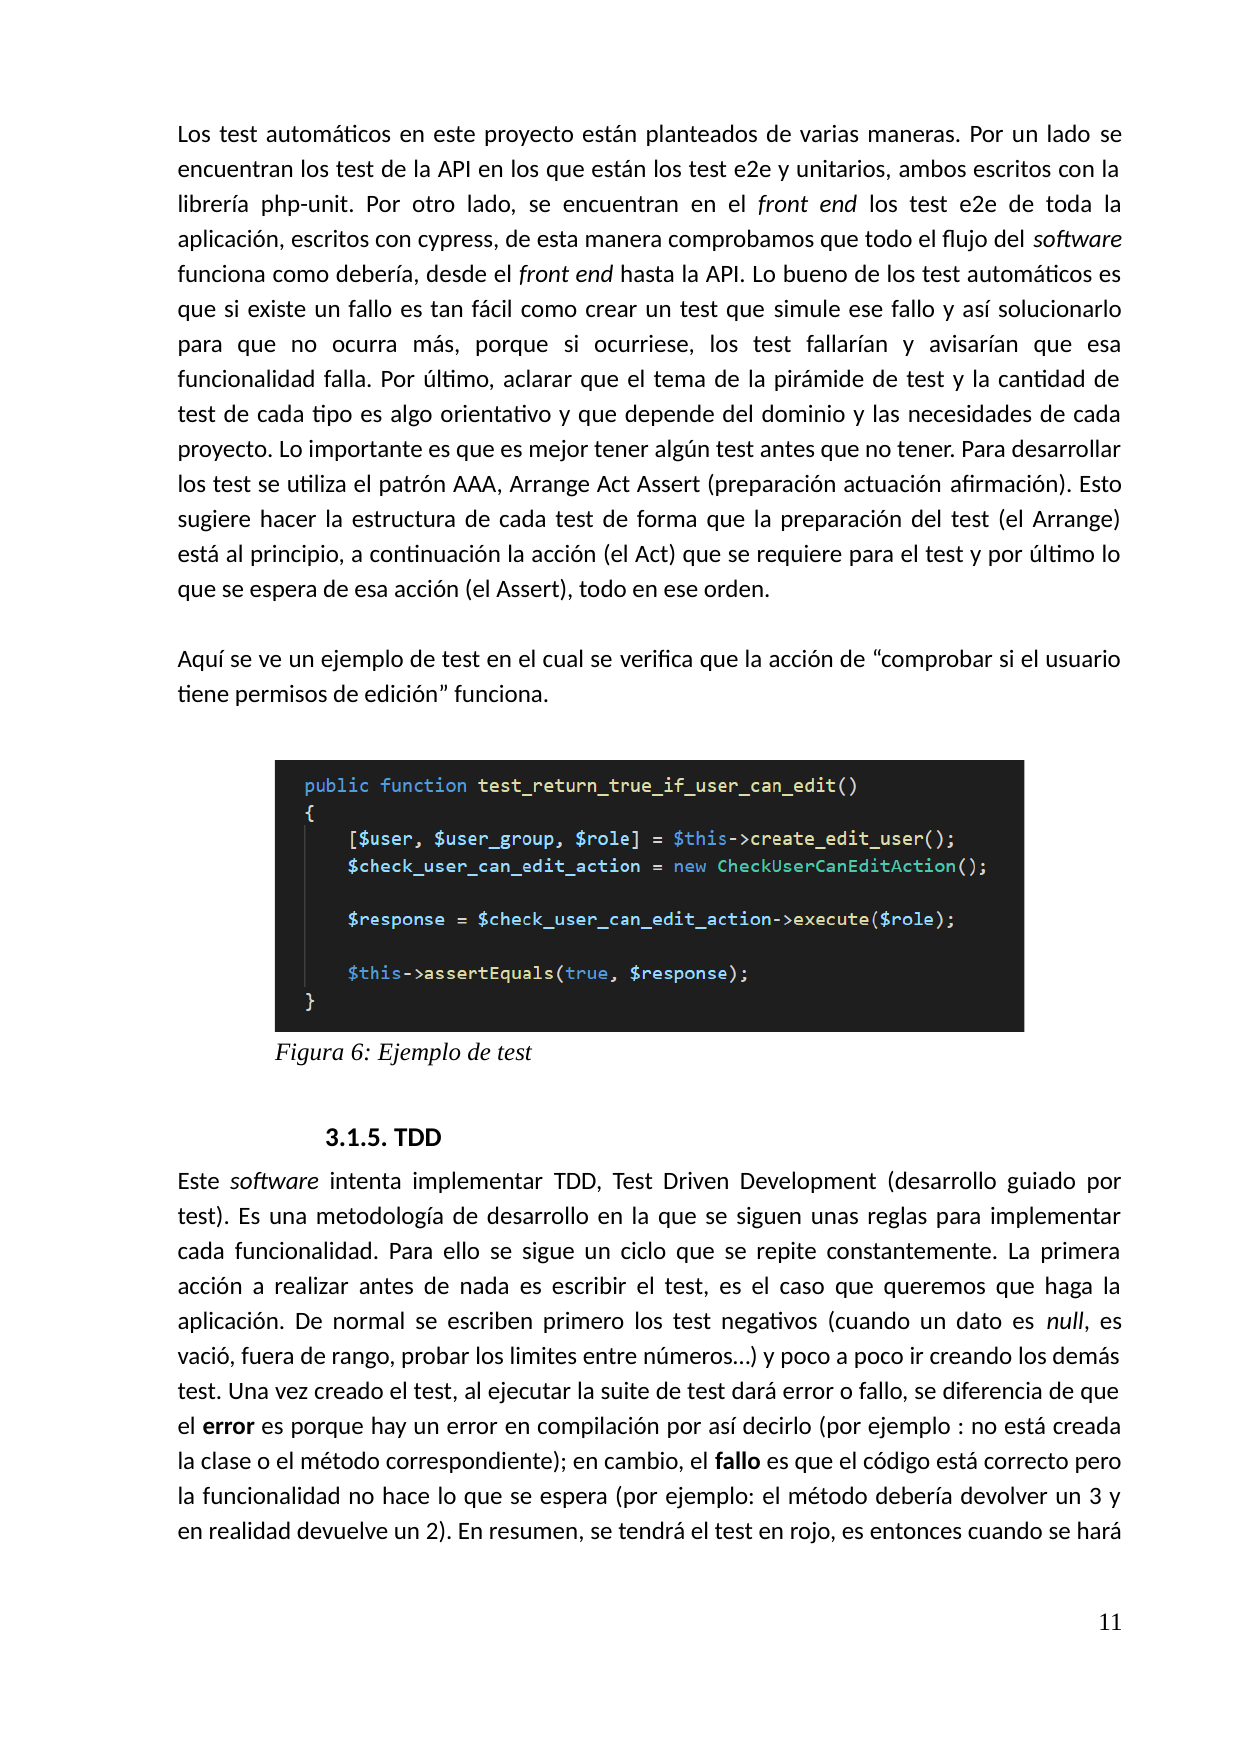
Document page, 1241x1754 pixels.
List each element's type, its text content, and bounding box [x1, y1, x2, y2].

text Los test automáticos en este proyecto están planteados de varias maneras. Por un lado se encuentran los test de la API en los que están los test e2e y unitarios, ambos escritos con la librería php-unit. Por otro lado, se encuentran en el front end los test e2e de toda la aplicación, escritos con cypress, de esta manera comprobamos que todo el flujo del software funciona como debería, desde el front end hasta la API. Lo bueno de los test automáticos es que si existe un fallo es tan fácil como crear un test que simule ese fallo y así solucionarlo para que no ocurra más, porque si ocurriese, los test fallarían y avisarían que esa funcionalidad falla. Por último, aclarar que el tema de la pirámide de test y la cantidad de test de cada tipo es algo orientativo y que depende del dominio y las necesidades de cada proyecto. Lo importante es que es mejor tener algún test antes que no tener. Para desarrollar los test se utiliza el patrón AAA, Arrange Act Assert (preparación actuación afirmación). Esto sugiere hacer la estructura de cada test de forma que la preparación del test (el Arrange) está al principio, a continuación la acción (el Act) que se requiere para el test y por último lo que se espera de esa acción (el Assert), todo en ese orden. [177, 289, 1122, 363]
text Este software intenta implementar TDD, Test Driven Development (desarrollo guiado por test). Es una metodología de desarrollo en la que se siguen unas reglas para implementar cada funcionalidad. Para ello se sigue un ciclo que se repite constantemente. La primera acción a realizar antes de nada es escribir el test, es el caso que queremos que haga la aplicación. De normal se escriben primero los test negativos (cuando un dato es null, es vació, fuera de rango, probar los limites entre números…) y poco a poco ir creando los demás test. Una vez creado el test, al ejecutar la suite de test dará error o fallo, se diferencia de que el error es porque hay un error en compilación por así decirlo (por ejemplo : no está creada la clase o el método correspondiente); en cambio, el fallo es que el código está correcto pero la funcionalidad no hace lo que se espera (por ejemplo: el método debería devolver un 3 y en realidad devuelve un 2). En resumen, se tendrá el test en rojo, es entonces cuando se hará la funcionalidad mínima para que pase ese test, de tal forma que se implemente de la manera más rápida (aunque no sea la más eficiente). Hecho esto, al pasar el test, se encontrará en verde y se podrán realizar los refactors necesarios, tantos como se quiera, ya que el test nos asegura que el comportamiento no cambia. Terminada ya la optimización del código para ese test, se crea otro test para otra funcionalidad y se siguen los mimos pasos anteriormente citados. [177, 1165, 1122, 1200]
subtitle 3.1.5. TDD [441, 1120, 1122, 1153]
text Figura 6: Ejemplo de test [275, 1032, 1024, 1066]
text Aquí se ve un ejemplo de test en el cual se verifica que la acción de “comprobar si el usuario tiene permisos de edición” funciona. [177, 643, 1122, 709]
picture [274, 760, 1025, 1032]
subtitle 3.1.5. TDD [325, 1120, 339, 1153]
text Los test automáticos en este proyecto están planteados de varias maneras. Por un lado se encuentran los test de la API en los que están los test e2e y unitarios, ambos escritos con la librería php-unit. Por otro lado, se encuentran en el front end los test e2e de toda la aplicación, escritos con cypress, de esta manera comprobamos que todo el flujo del software funciona como debería, desde el front end hasta la API. Lo bueno de los test automáticos es que si existe un fallo es tan fácil como crear un test que simule ese fallo y así solucionarlo para que no ocurra más, porque si ocurriese, los test fallarían y avisarían que esa funcionalidad falla. Por último, aclarar que el tema de la pirámide de test y la cantidad de test de cada tipo es algo orientativo y que depende del dominio y las necesidades de cada proyecto. Lo importante es que es mejor tener algún test antes que no tener. Para desarrollar los test se utiliza el patrón AAA, Arrange Act Assert (preparación actuación afirmación). Esto sugiere hacer la estructura de cada test de forma que la preparación del test (el Arrange) está al principio, a continuación la acción (el Act) que se requiere para el test y por último lo que se espera de esa acción (el Assert), todo en ese orden. [177, 464, 1122, 503]
text Este software intenta implementar TDD, Test Driven Development (desarrollo guiado por test). Es una metodología de desarrollo en la que se siguen unas reglas para implementar cada funcionalidad. Para ello se sigue un ciclo que se repite constantemente. La primera acción a realizar antes de nada es escribir el test, es el caso que queremos que haga la aplicación. De normal se escriben primero los test negativos (cuando un dato es null, es vació, fuera de rango, probar los limites entre números…) y poco a poco ir creando los demás test. Una vez creado el test, al ejecutar la suite de test dará error o fallo, se diferencia de que el error es porque hay un error en compilación por así decirlo (por ejemplo : no está creada la clase o el método correspondiente); en cambio, el fallo es que el código está correcto pero la funcionalidad no hace lo que se espera (por ejemplo: el método debería devolver un 3 y en realidad devuelve un 2). En resumen, se tendrá el test en rojo, es entonces cuando se hará la funcionalidad mínima para que pase ese test, de tal forma que se implemente de la manera más rápida (aunque no sea la más eficiente). Hecho esto, al pasar el test, se encontrará en verde y se podrán realizar los refactors necesarios, tantos como se quiera, ya que el test nos asegura que el comportamiento no cambia. Terminada ya la optimización del código para ese test, se crea otro test para otra funcionalidad y se siguen los mimos pasos anteriormente citados. [177, 1511, 1122, 1546]
text Los test automáticos en este proyecto están planteados de varias maneras. Por un lado se encuentran los test de la API en los que están los test e2e y unitarios, ambos escritos con la librería php-unit. Por otro lado, se encuentran en el front end los test e2e de toda la aplicación, escritos con cypress, de esta manera comprobamos que todo el flujo del software funciona como debería, desde el front end hasta la API. Lo bueno de los test automáticos es que si existe un fallo es tan fácil como crear un test que simule ese fallo y así solucionarlo para que no ocurra más, porque si ocurriese, los test fallarían y avisarían que esa funcionalidad falla. Por último, aclarar que el tema de la pirámide de test y la cantidad de test de cada tipo es algo orientativo y que depende del dominio y las necesidades de cada proyecto. Lo importante es que es mejor tener algún test antes que no tener. Para desarrollar los test se utiliza el patrón AAA, Arrange Act Assert (preparación actuación afirmación). Esto sugiere hacer la estructura de cada test de forma que la preparación del test (el Arrange) está al principio, a continuación la acción (el Act) que se requiere para el test y por último lo que se espera de esa acción (el Assert), todo en ese orden. [177, 569, 1122, 604]
text Los test automáticos en este proyecto están planteados de varias maneras. Por un lado se encuentran los test de la API en los que están los test e2e y unitarios, ambos escritos con la librería php-unit. Por otro lado, se encuentran en el front end los test e2e de toda la aplicación, escritos con cypress, de esta manera comprobamos que todo el flujo del software funciona como debería, desde el front end hasta la API. Lo bueno de los test automáticos es que si existe un fallo es tan fácil como crear un test que simule ese fallo y así solucionarlo para que no ocurra más, porque si ocurriese, los test fallarían y avisarían que esa funcionalidad falla. Por último, aclarar que el tema de la pirámide de test y la cantidad de test de cada tipo es algo orientativo y que depende del dominio y las necesidades de cada proyecto. Lo importante es que es mejor tener algún test antes que no tener. Para desarrollar los test se utiliza el patrón AAA, Arrange Act Assert (preparación actuación afirmación). Esto sugiere hacer la estructura de cada test de forma que la preparación del test (el Arrange) está al principio, a continuación la acción (el Act) que se requiere para el test y por último lo que se espera de esa acción (el Assert), todo en ese orden. [177, 118, 1122, 223]
text Este software intenta implementar TDD, Test Driven Development (desarrollo guiado por test). Es una metodología de desarrollo en la que se siguen unas reglas para implementar cada funcionalidad. Para ello se sigue un ciclo que se repite constantemente. La primera acción a realizar antes de nada es escribir el test, es el caso que queremos que haga la aplicación. De normal se escriben primero los test negativos (cuando un dato es null, es vació, fuera de rango, probar los limites entre números…) y poco a poco ir creando los demás test. Una vez creado el test, al ejecutar la suite de test dará error o fallo, se diferencia de que el error es porque hay un error en compilación por así decirlo (por ejemplo : no está creada la clase o el método correspondiente); en cambio, el fallo es que el código está correcto pero la funcionalidad no hace lo que se espera (por ejemplo: el método debería devolver un 3 y en realidad devuelve un 2). En resumen, se tendrá el test en rojo, es entonces cuando se hará la funcionalidad mínima para que pase ese test, de tal forma que se implemente de la manera más rápida (aunque no sea la más eficiente). Hecho esto, al pasar el test, se encontrará en verde y se podrán realizar los refactors necesarios, tantos como se quiera, ya que el test nos asegura que el comportamiento no cambia. Terminada ya la optimización del código para ese test, se crea otro test para otra funcionalidad y se siguen los mimos pasos anteriormente citados. [177, 1406, 1122, 1445]
